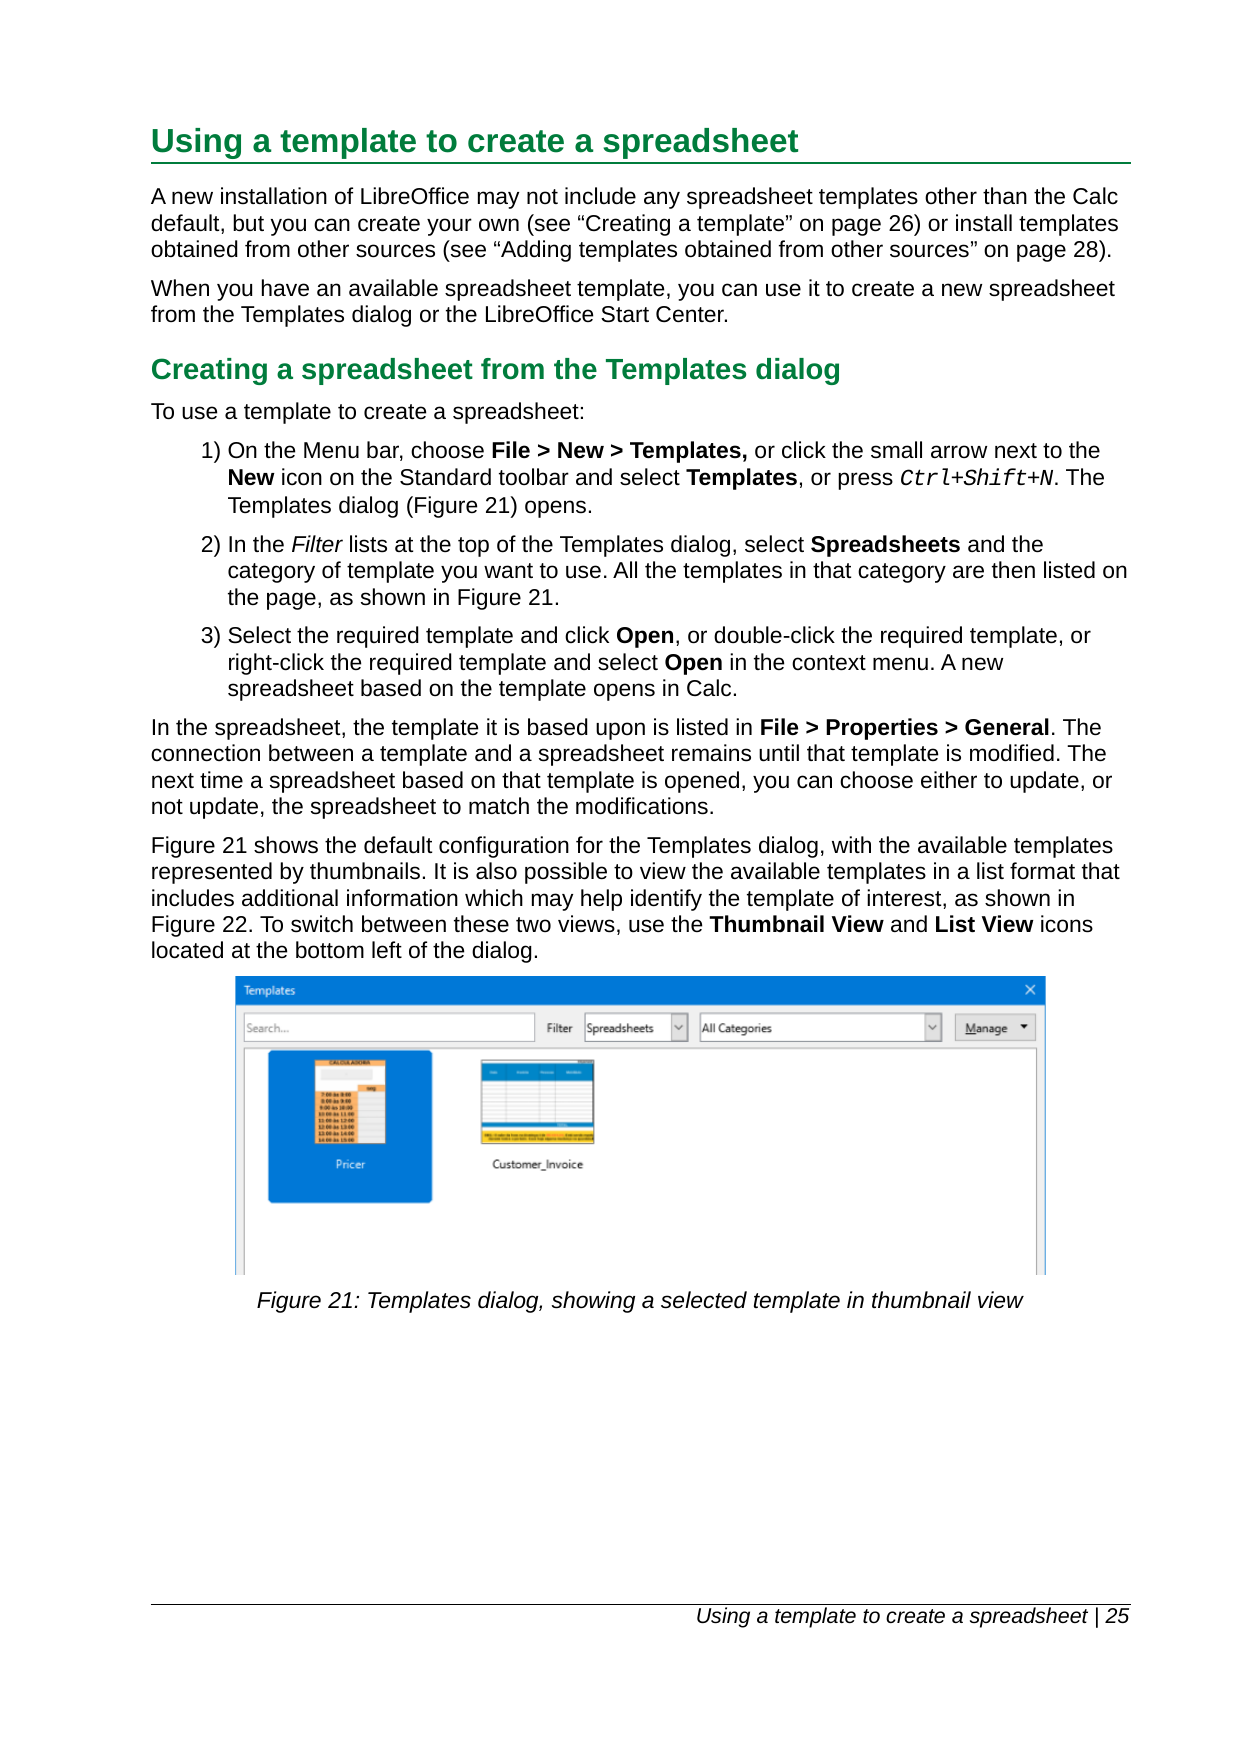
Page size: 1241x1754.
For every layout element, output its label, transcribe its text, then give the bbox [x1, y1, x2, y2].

text Figure 21: Templates dialog, showing a selected template in thumbnail view [235, 1287, 1046, 1314]
list On the Menu bar, choose File > New > Templates, or click the small arrow next to the New icon on the Standard toolbar and select Templates, or press Ctrl+Shift+N. The Templates dialog (Figure 21) opens. [227, 437, 1131, 518]
list Select the required template and click Open, or double-click the required template, or right-click the required template and select Open in the context menu. A new spreadsheet based on the template opens in Calc. [227, 622, 1131, 701]
text Figure 21 shows the default configuration for the Templates dialog, with the available templates represented by thumbnails. It is also possible to view the available templates in a list format that includes additional information which may help identify the template of interest, as shown in Figure 22. To switch between these two views, use the Thumbnail View and List View icons located at the bottom left of the dialog. [151, 832, 1131, 963]
list To use a template to create a spreadsheet: [151, 398, 1131, 425]
subtitle Creating a spreadsheet from the Templates dialog [151, 352, 1131, 386]
text A new installation of LibreOffice may not include any spreadsheet templates other than the Calc default, but you can create your own (see “Creating a template” on page 26) or install templates obtained from other sources (see “Adding templates obtained from other sources” on page 28). [151, 183, 1131, 262]
picture [235, 976, 1047, 1275]
list In the Filter lists at the top of the Templates dialog, select Spreadsheets and the category of template you want to use. All the templates in that category are then listed on the page, as shown in Figure 21. [227, 531, 1131, 610]
subtitle Using a template to create a spreadsheet [151, 121, 1131, 162]
list When you have an available spreadsheet template, you can use it to create a new spreadsheet from the Templates dialog or the LibreOffice Start Center. [151, 275, 1131, 328]
text In the spreadsheet, the template it is based upon is listed in File > Properties > General. The connection between a template and a spreadsheet remains until that template is modified. The next time a spreadsheet based on that template is opened, you can choose either to update, or not update, the spreadsheet to match the modifications. [151, 714, 1131, 819]
